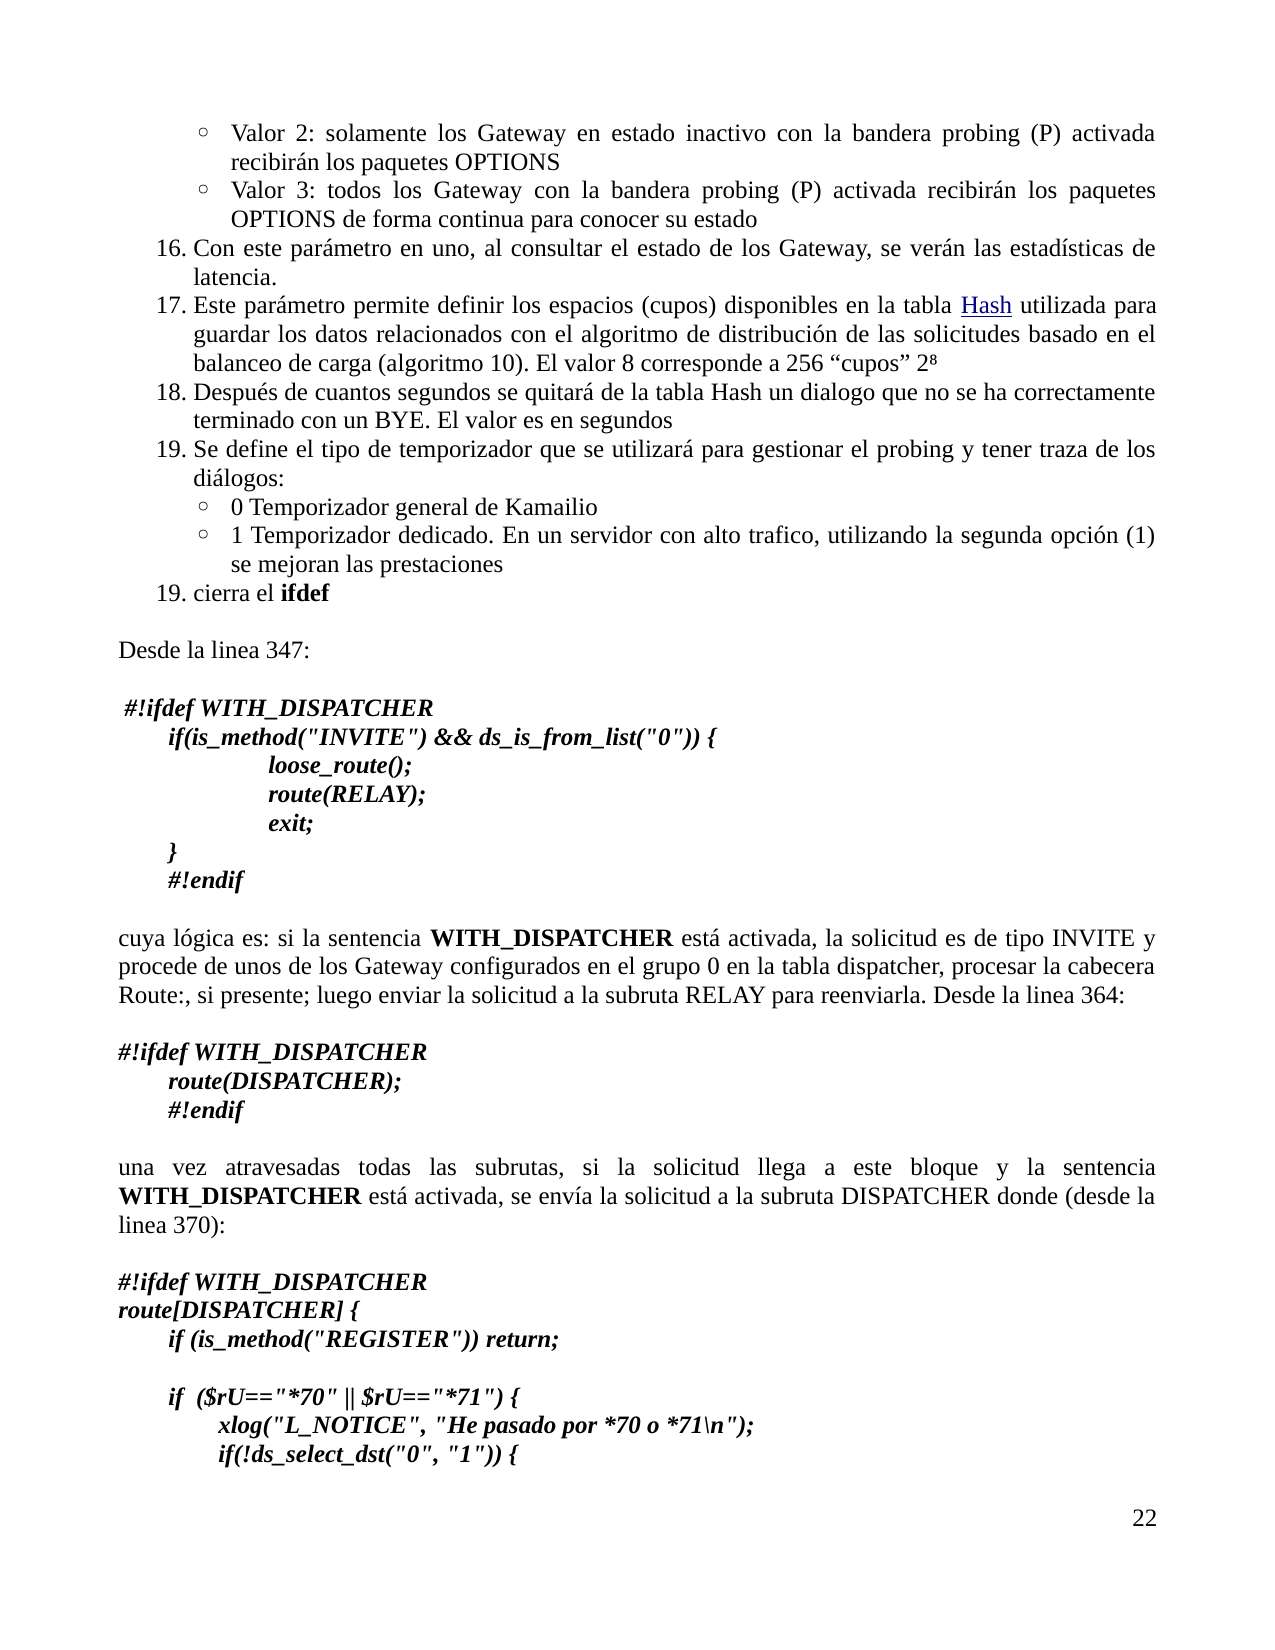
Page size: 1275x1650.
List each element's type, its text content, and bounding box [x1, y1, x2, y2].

text route(RELAY); [118, 779, 1157, 808]
text 19. cierra el ifdef [118, 578, 1157, 607]
text una vez atravesadas todas las subrutas, si la solicitud llega a este bloque y la sentencia WITH_DISPATCHER está activada, se envía la solicitud a la subruta DISPATCHER donde (desde la linea 370): [118, 1152, 1157, 1238]
list Se define el tipo de temporizador que se utilizará para gestionar el probing y tener traza de los diálogos: [156, 434, 1157, 492]
text if (is_method("REGISTER")) return; [118, 1324, 1157, 1353]
list Con este parámetro en uno, al consultar el estado de los Gateway, se verán las estadísticas de latencia. [156, 233, 1157, 291]
text #!ifdef WITH_DISPATCHER [118, 693, 1157, 722]
list 0 Temporizador general de Kamailio [193, 492, 1157, 521]
text exit; [118, 808, 1157, 837]
text loose_route(); [118, 751, 1157, 779]
list 1 Temporizador dedicado. En un servidor con alto trafico, utilizando la segunda opción (1) se mejoran las prestaciones [193, 521, 1157, 578]
text #!ifdef WITH_DISPATCHER [118, 1037, 1157, 1066]
text route[DISPATCHER] { [118, 1296, 1157, 1324]
text if(!ds_select_dst("0", "1")) { [118, 1439, 1157, 1468]
text route(DISPATCHER); [118, 1066, 1157, 1095]
text xlog("L_NOTICE", "He pasado por *70 o *71\n"); [118, 1411, 1157, 1439]
list Valor 3: todos los Gateway con la bandera probing (P) activada recibirán los paquetes OPTIONS de forma continua para conocer su estado [193, 176, 1157, 233]
text #!endif [118, 1095, 1157, 1123]
text } [118, 837, 1157, 866]
list Este parámetro permite definir los espacios (cupos) disponibles en la tabla Hash utilizada para guardar los datos relacionados con el algoritmo de distribución de las solicitudes basado en el balanceo de carga (algoritmo 10). El valor 8 corresponde a 256 “cupos” 2⁸ [156, 291, 1157, 377]
text if ($rU=="*70" || $rU=="*71") { [118, 1382, 1157, 1411]
text cuya lógica es: si la sentencia WITH_DISPATCHER está activada, la solicitud es de tipo INVITE y procede de unos de los Gateway configurados en el grupo 0 en la tabla dispatcher, procesar la cabecera Route:, si presente; luego enviar la solicitud a la subruta RELAY para reenviarla. Desde la linea 364: [118, 923, 1157, 1009]
text #!endif [118, 866, 1157, 894]
text if(is_method("INVITE") && ds_is_from_list("0")) { [118, 722, 1157, 751]
list Después de cuantos segundos se quitará de la tabla Hash un dialogo que no se ha correctamente terminado con un BYE. El valor es en segundos [156, 377, 1157, 434]
text Desde la linea 347: [118, 636, 1157, 664]
text #!ifdef WITH_DISPATCHER [118, 1267, 1157, 1296]
list Valor 2: solamente los Gateway en estado inactivo con la bandera probing (P) activada recibirán los paquetes OPTIONS [193, 118, 1157, 176]
